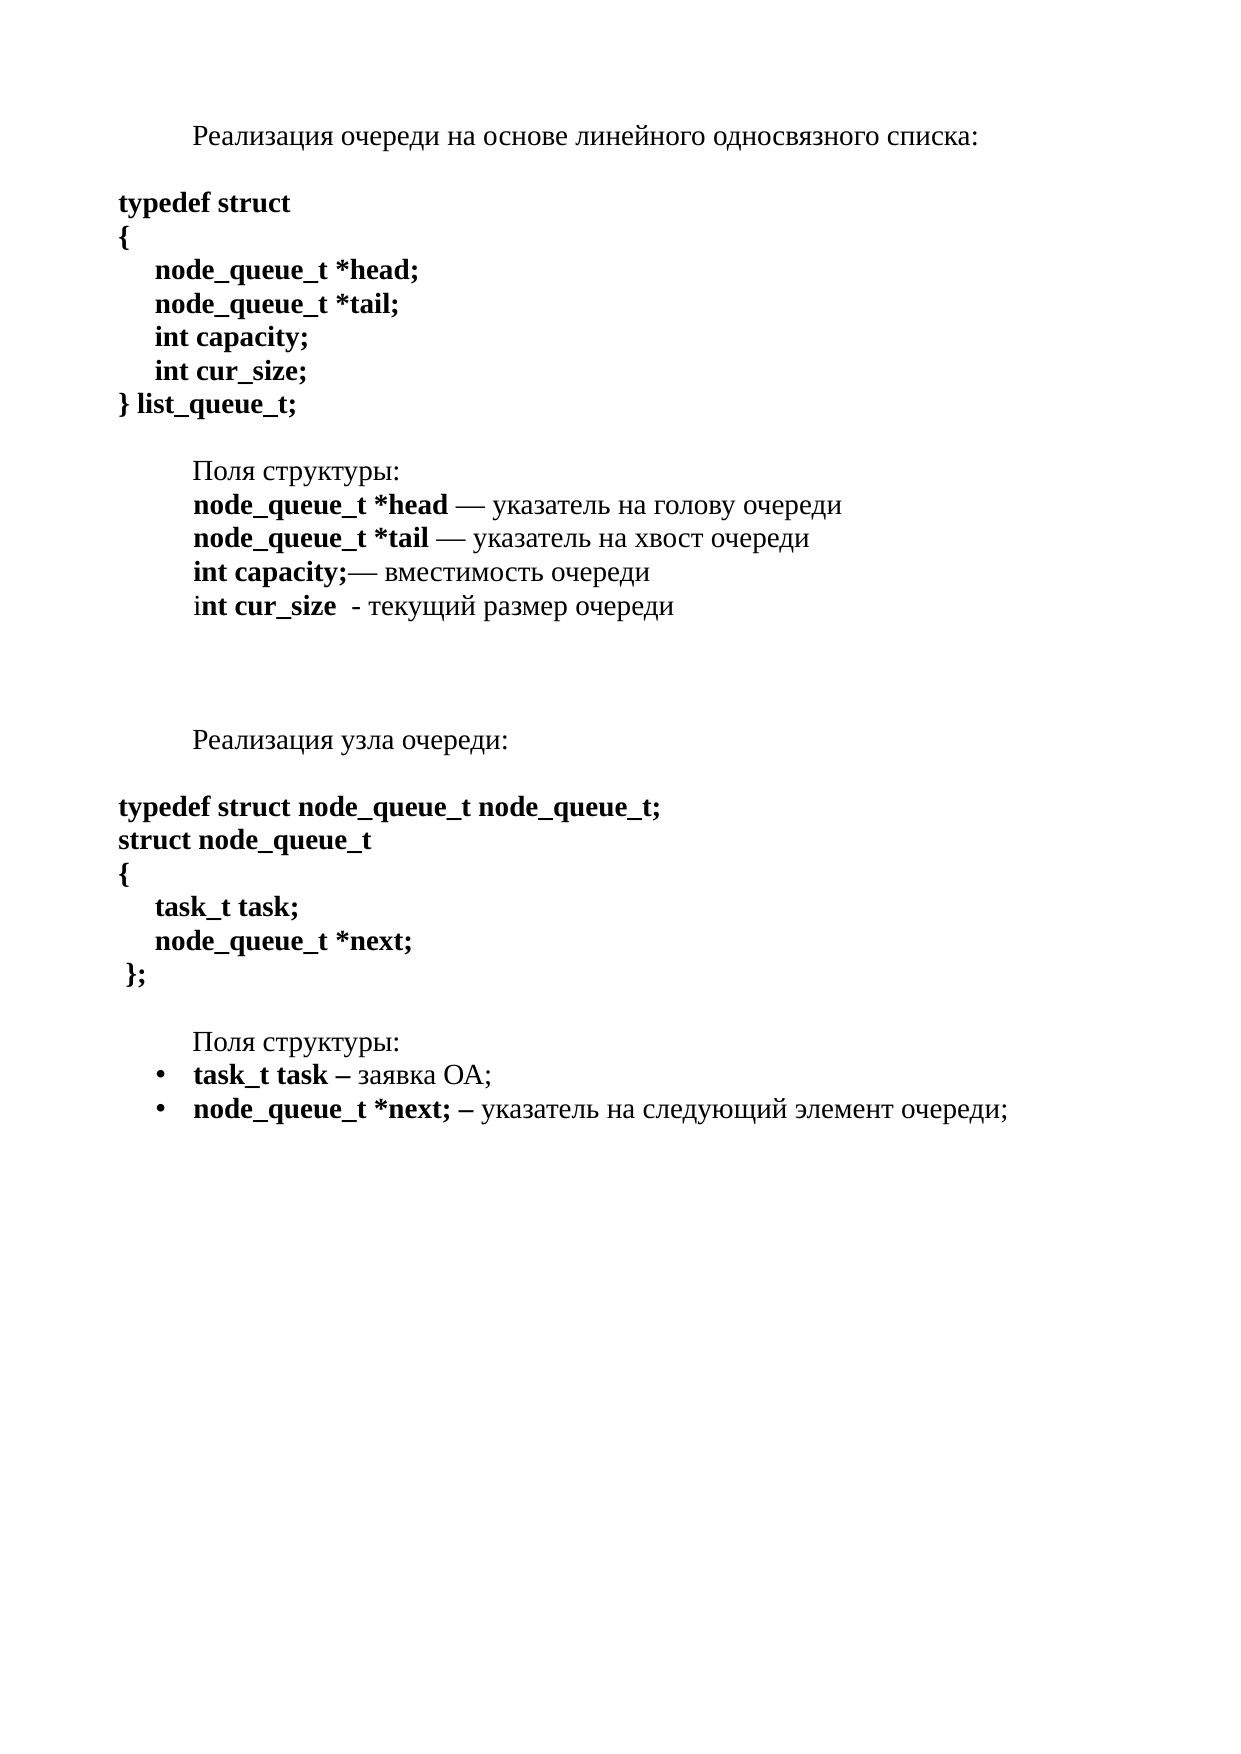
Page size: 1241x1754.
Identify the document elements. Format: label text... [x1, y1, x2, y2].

list int capacity;— вместимость очереди [156, 554, 1122, 588]
list node_queue_t *head — указатель на голову очереди [156, 487, 1122, 521]
text }; [118, 957, 1122, 990]
text struct node_queue_t [118, 822, 1122, 856]
list node_queue_t *tail — указатель на хвост очереди [156, 521, 1122, 554]
text Поля структуры: [118, 1024, 1122, 1057]
list int cur_size - текущий размер очереди [156, 588, 1122, 621]
text Реализация очереди на основе линейного односвязного списка: [118, 118, 1122, 152]
text task_t task; [118, 889, 1122, 923]
text node_queue_t *head; [118, 252, 1122, 286]
text typedef struct node_queue_t node_queue_t; [118, 789, 1122, 822]
text { [118, 219, 1122, 252]
list node_queue_t *next; – указатель на следующий элемент очереди; [156, 1091, 1122, 1124]
text Реализация узла очереди: [118, 722, 1122, 755]
text } list_queue_t; [118, 386, 1122, 420]
text { [118, 856, 1122, 889]
text node_queue_t *next; [118, 923, 1122, 957]
text node_queue_t *tail; [118, 286, 1122, 319]
list task_t task – заявка ОА; [156, 1057, 1122, 1091]
text Поля структуры: [118, 453, 1122, 487]
text int cur_size; [118, 353, 1122, 386]
text typedef struct [118, 185, 1122, 219]
text int capacity; [118, 319, 1122, 353]
